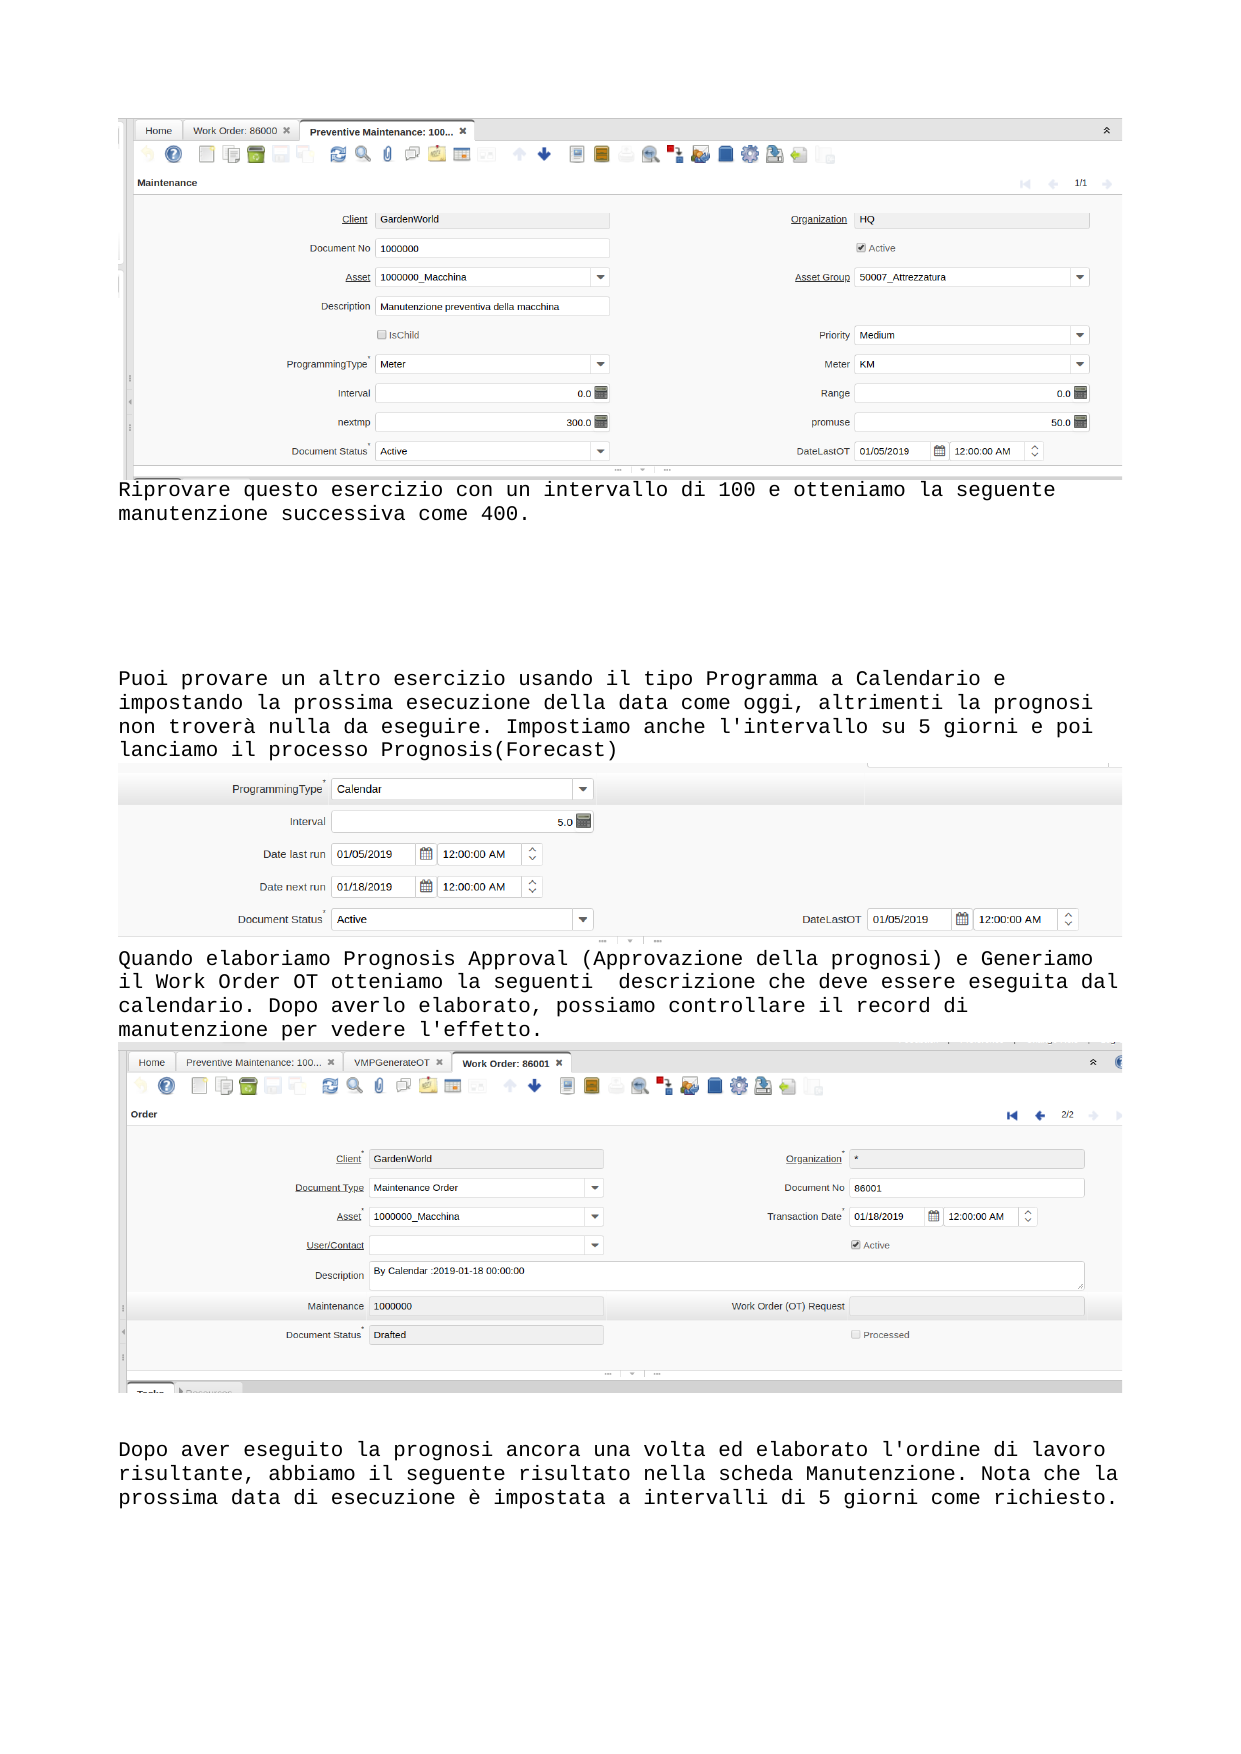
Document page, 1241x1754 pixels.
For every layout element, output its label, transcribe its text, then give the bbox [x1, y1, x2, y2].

picture [118, 1042, 1123, 1393]
text Dopo aver eseguito la prognosi ancora una volta ed elaborato l'ordine di lavoro risultante, abbiamo il seguente risultato nella scheda Manutenzione. Nota che la prossima data di esecuzione è impostata a intervalli di 5 giorni come richiesto. [118, 1439, 1122, 1510]
text Puoi provare un altro esercizio usando il tipo Programma a Calendario e impostando la prossima esecuzione della data come oggi, altrimenti la prognosi non troverà nulla da eseguire. Impostiamo anche l'intervallo su 5 giorni e poi lanciamo il processo Prognosis(Forecast) [118, 668, 1122, 763]
text Quando elaboriamo Prognosis Approval (Approvazione della prognosi) e Generiamo il Work Order OT otteniamo la seguenti descrizione che deve essere eseguita dal calendario. Dopo averlo elaborato, possiamo controllare il record di manutenzione per vedere l'effetto. [118, 948, 1122, 1042]
picture [118, 763, 1123, 948]
text Riprovare questo esercizio con un intervallo di 100 e otteniamo la seguente manutenzione successiva come 400. [118, 480, 1122, 527]
picture [118, 118, 1123, 480]
